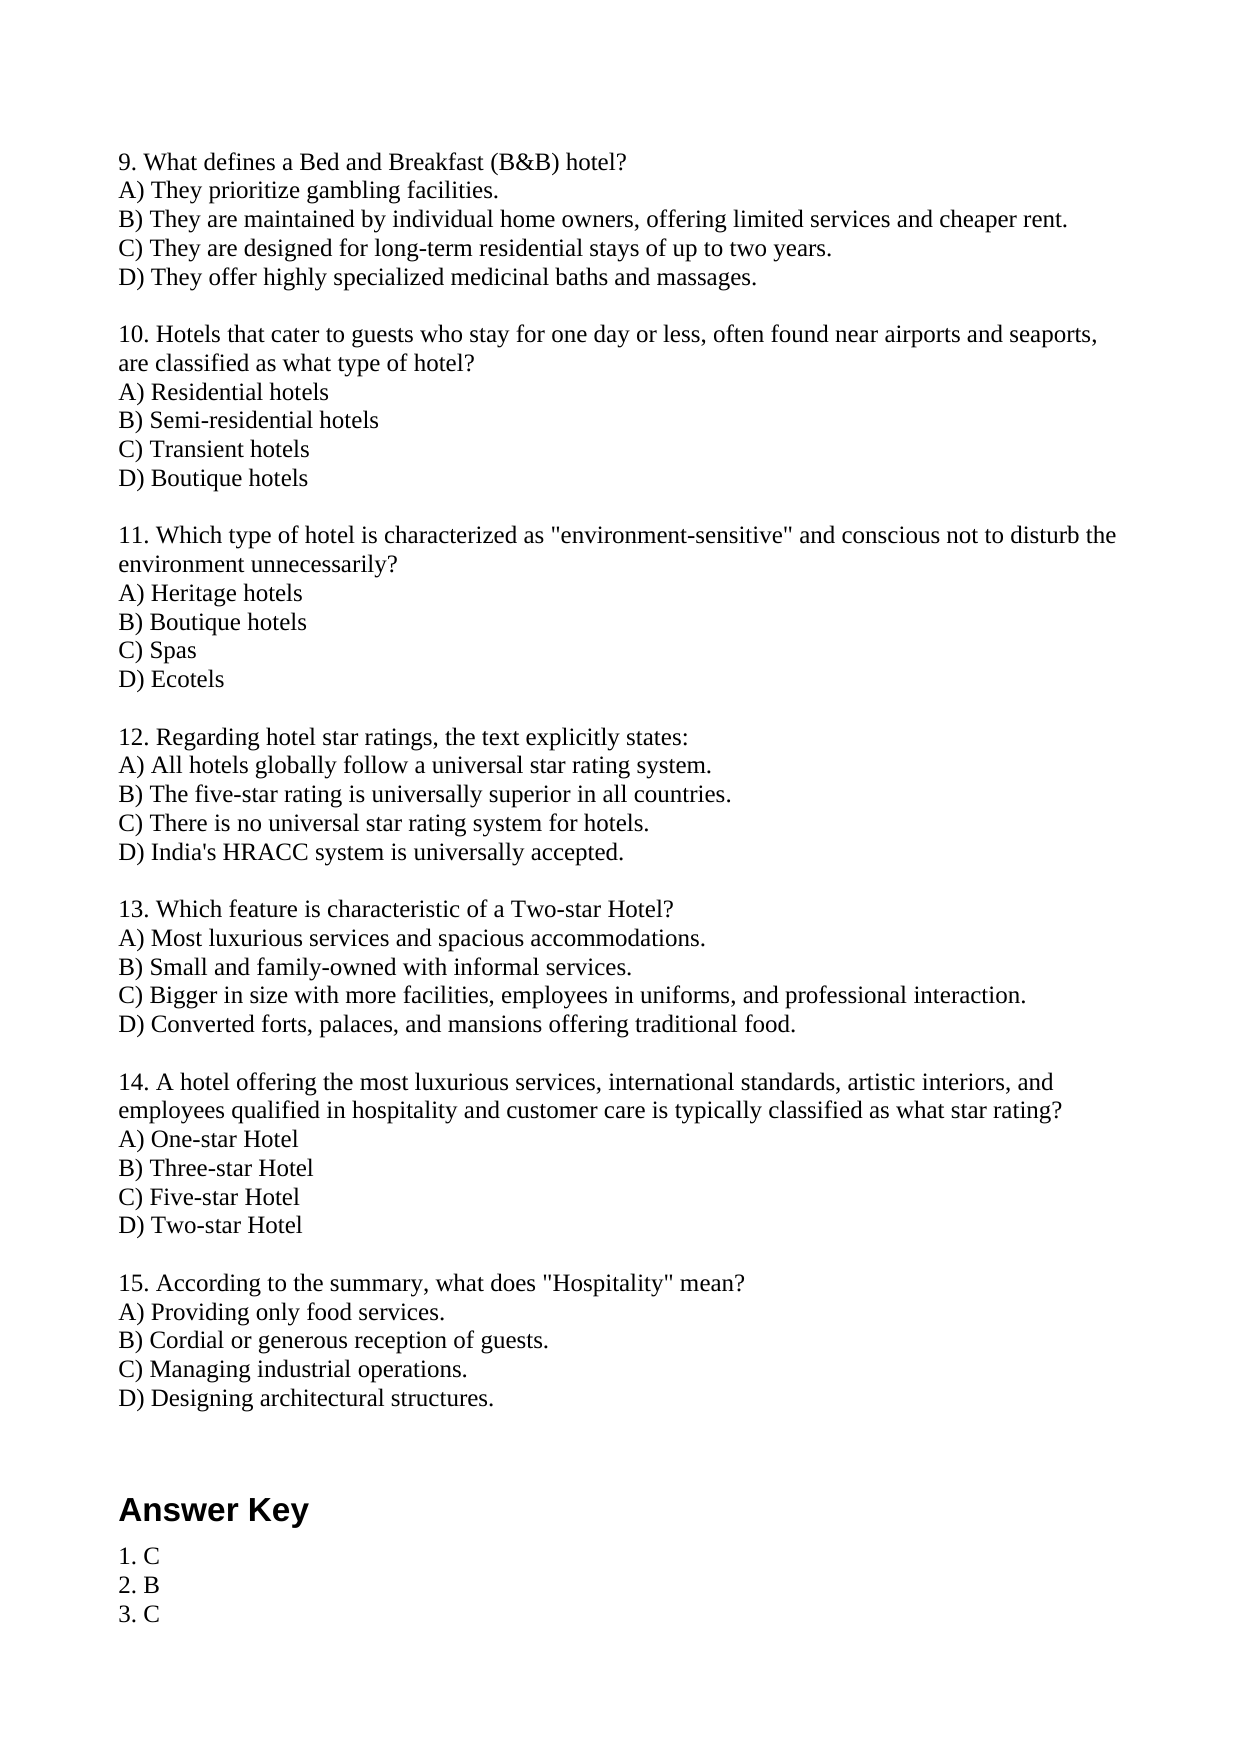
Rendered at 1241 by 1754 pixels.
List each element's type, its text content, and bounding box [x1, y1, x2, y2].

text B) Small and family-owned with informal services. [118, 894, 1122, 923]
text D) Designing architectural structures. [118, 1326, 1122, 1354]
subtitle Answer Key [118, 1412, 1122, 1441]
text 11. Which type of hotel is characterized as "environment-sensitive" and conscious not to disturb the environment unnecessarily? [118, 463, 1122, 521]
text C) There is no universal star rating system for hotels. [118, 751, 1122, 779]
text B) Semi-residential hotels [118, 348, 1122, 377]
text 6. B [118, 1584, 1122, 1613]
text A) Providing only food services. [118, 1239, 1122, 1268]
text C) Transient hotels [118, 377, 1122, 406]
text A) Most luxurious services and spacious accommodations. [118, 866, 1122, 894]
text 4. B [118, 1527, 1122, 1556]
text 12. Regarding hotel star ratings, the text explicitly states: [118, 664, 1122, 693]
text A) One-star Hotel [118, 1067, 1122, 1096]
text 10. Hotels that cater to guests who stay for one day or less, often found near airports and seaports, are classified as what type of hotel? [118, 262, 1122, 319]
text B) Cordial or generous reception of guests. [118, 1268, 1122, 1297]
text 14. A hotel offering the most luxurious services, international standards, artistic interiors, and employees qualified in hospitality and customer care is typically classified as what star rating? [118, 1009, 1122, 1067]
text A) Heritage hotels [118, 521, 1122, 549]
text C) Spas [118, 578, 1122, 607]
text B) They are maintained by individual home owners, offering limited services and cheaper rent. [118, 147, 1122, 176]
text 1. C [118, 1441, 1122, 1469]
text C) Five-star Hotel [118, 1124, 1122, 1153]
text D) Boutique hotels [118, 406, 1122, 434]
text C) Bigger in size with more facilities, employees in uniforms, and professional interaction. [118, 923, 1122, 952]
text A) They prioritize gambling facilities. [118, 118, 1122, 147]
text D) Ecotels [118, 607, 1122, 636]
text B) Boutique hotels [118, 549, 1122, 578]
text B) Three-star Hotel [118, 1096, 1122, 1124]
text A) All hotels globally follow a universal star rating system. [118, 693, 1122, 722]
text D) Two-star Hotel [118, 1153, 1122, 1182]
text 2. B [118, 1469, 1122, 1498]
text A) Residential hotels [118, 319, 1122, 348]
text 3. C [118, 1498, 1122, 1527]
text 15. According to the summary, what does "Hospitality" mean? [118, 1211, 1122, 1239]
text 13. Which feature is characteristic of a Two-star Hotel? [118, 837, 1122, 866]
text B) The five-star rating is universally superior in all countries. [118, 722, 1122, 751]
text C) Managing industrial operations. [118, 1297, 1122, 1326]
text D) They offer highly specialized medicinal baths and massages. [118, 204, 1122, 233]
text C) They are designed for long-term residential stays of up to two years. [118, 176, 1122, 204]
text D) India's HRACC system is universally accepted. [118, 779, 1122, 808]
text D) Converted forts, palaces, and mansions offering traditional food. [118, 952, 1122, 981]
text 5. C [118, 1556, 1122, 1584]
